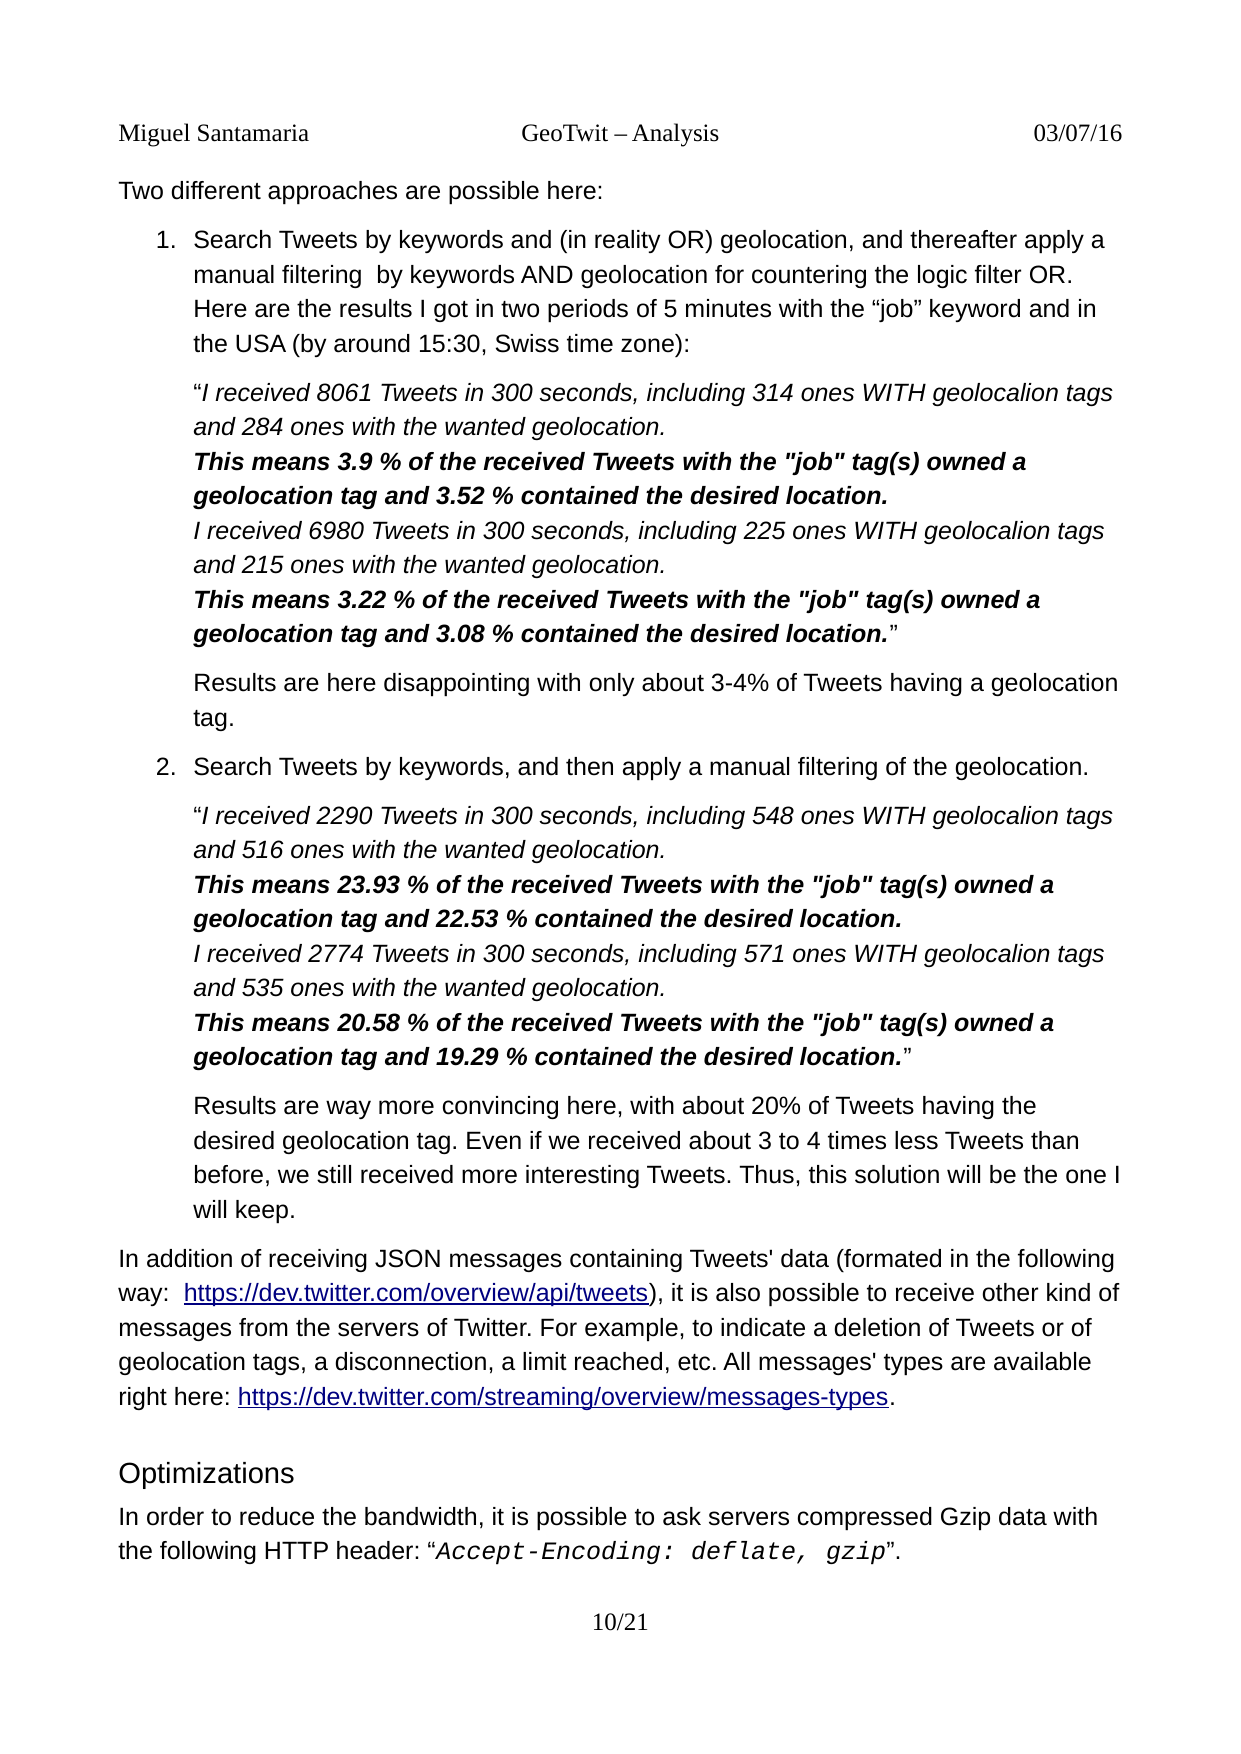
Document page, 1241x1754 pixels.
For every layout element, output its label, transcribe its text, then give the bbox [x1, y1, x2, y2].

text In addition of receiving JSON messages containing Tweets' data (formated in the following way: https://dev.twitter.com/overview/api/tweets), it is also possible to receive other kind of messages from the servers of Twitter. For example, to indicate a deletion of Tweets or of geolocation tags, a disconnection, a limit reached, etc. All messages' types are available right here: https://dev.twitter.com/streaming/overview/messages-types. [118, 1244, 1122, 1411]
list “I received 2290 Tweets in 300 seconds, including 548 ones WITH geolocalion tags and 516 ones with the wanted geolocation. This means 23.93 % of the received Tweets with the "job" tag(s) owned a geolocation tag and 22.53 % contained the desired location. I received 2774 Tweets in 300 seconds, including 571 ones WITH geolocalion tags and 535 ones with the wanted geolocation. This means 20.58 % of the received Tweets with the "job" tag(s) owned a geolocation tag and 19.29 % contained the desired location.” [156, 801, 1122, 1071]
list Results are way more convincing here, with about 20% of Tweets having the desired geolocation tag. Even if we received about 3 to 4 times less Tweets than before, we still received more interesting Tweets. Thus, this solution will be the one I will keep. [156, 1091, 1122, 1223]
text In order to reduce the bandwidth, it is possible to ask servers compressed Gzip data with the following HTTP header: “Accept-Encoding: deflate, gzip”. [118, 1502, 1122, 1567]
list Results are here disappointing with only about 3-4% of Tweets having a geolocation tag. [156, 668, 1122, 732]
list “I received 8061 Tweets in 300 seconds, including 314 ones WITH geolocalion tags and 284 ones with the wanted geolocation. This means 3.9 % of the received Tweets with the "job" tag(s) owned a geolocation tag and 3.52 % contained the desired location. I received 6980 Tweets in 300 seconds, including 225 ones WITH geolocalion tags and 215 ones with the wanted geolocation. This means 3.22 % of the received Tweets with the "job" tag(s) owned a geolocation tag and 3.08 % contained the desired location.” [156, 378, 1122, 648]
text Two different approaches are possible here: [118, 176, 1122, 205]
list Search Tweets by keywords and (in reality OR) geolocation, and thereafter apply a manual filtering by keywords AND geolocation for countering the logic filter OR. Here are the results I got in two periods of 5 minutes with the “job” keyword and in the USA (by around 15:30, Swiss time zone): [156, 225, 1122, 358]
subtitle Optimizations [118, 1456, 1122, 1489]
list Search Tweets by keywords, and then apply a manual filtering of the geolocation. [156, 752, 1122, 781]
